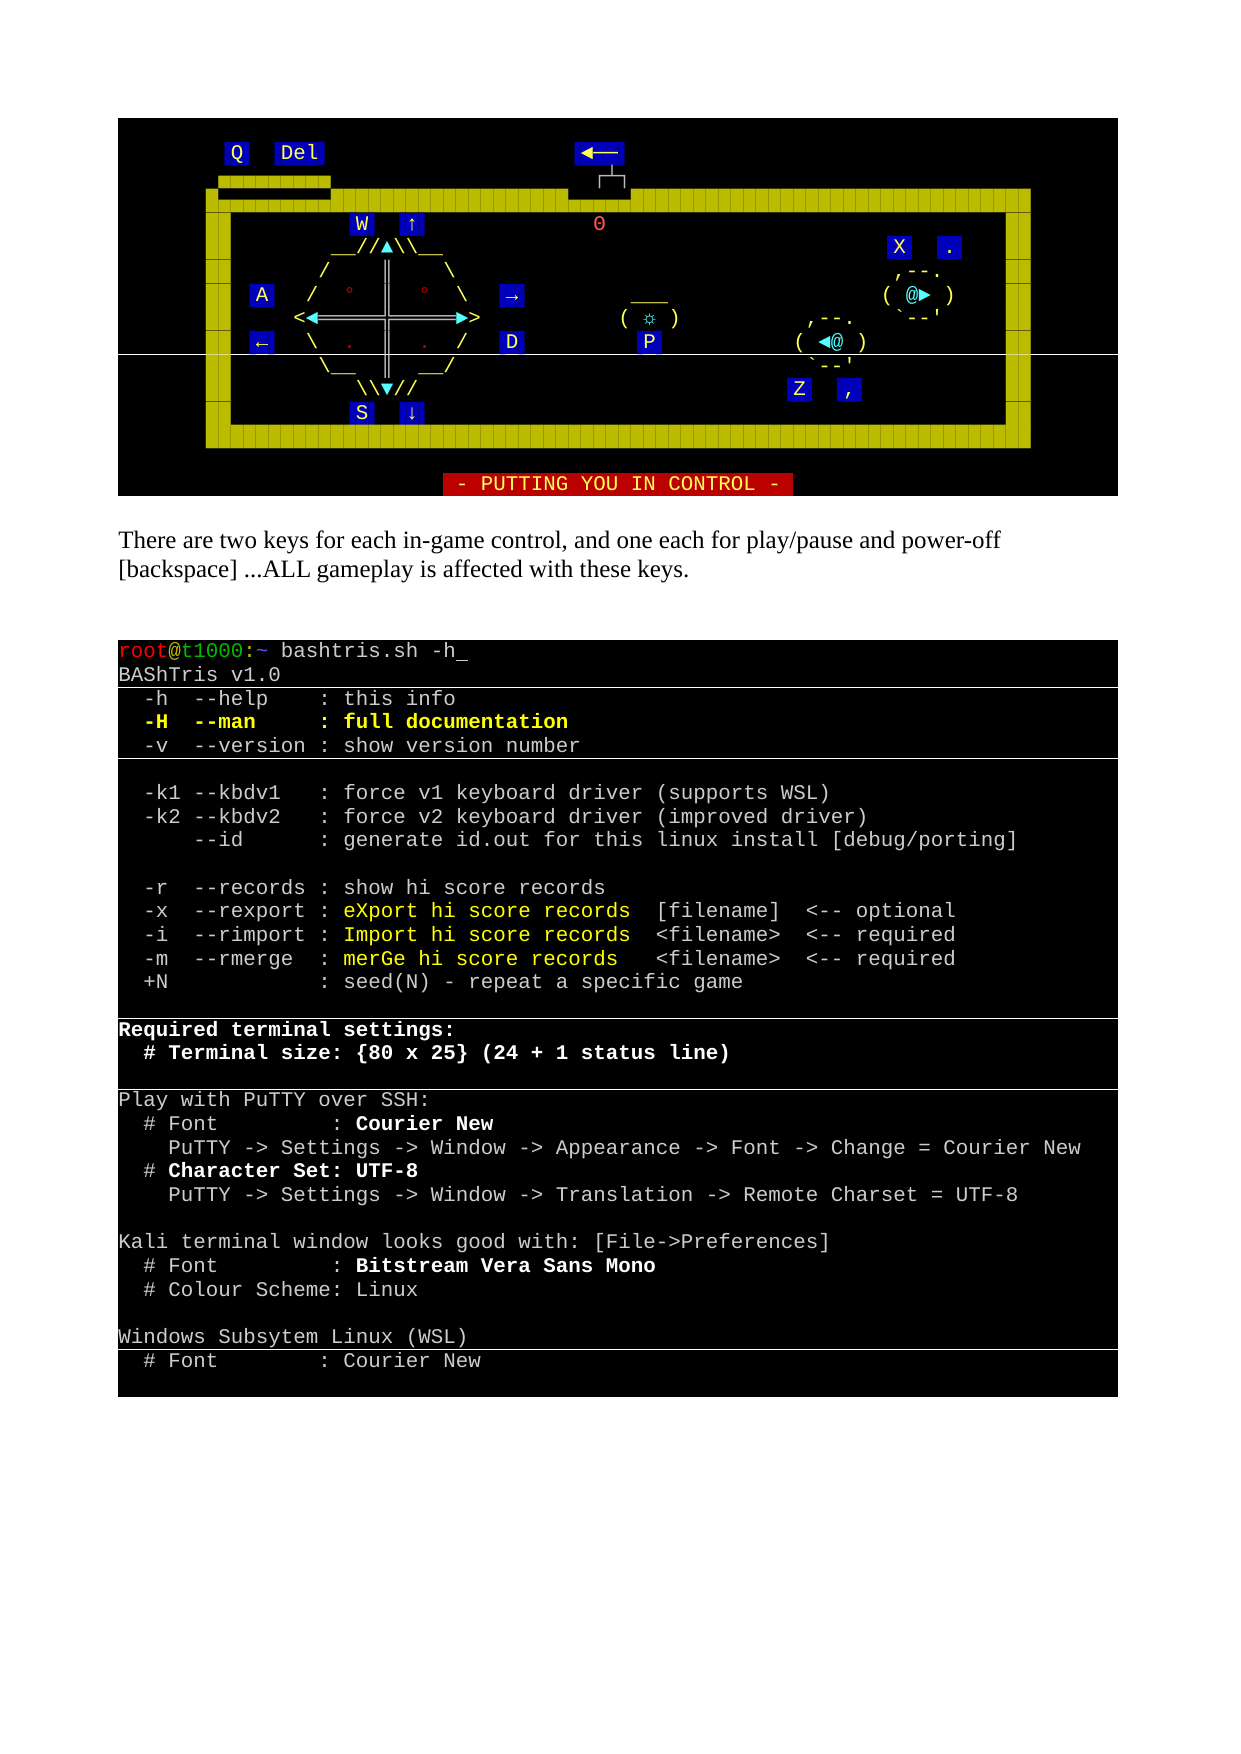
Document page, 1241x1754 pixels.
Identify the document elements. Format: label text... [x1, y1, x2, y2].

text # Font : Courier New [118, 1113, 1122, 1137]
text -x --rexport : eXport hi score records [filename] <-- optional [118, 900, 1122, 924]
text ▐Q▌ ▐Del▌ ▐◄──▌ [281, 142, 318, 165]
text -m --rmerge : merGe hi score records <filename> <-- required [118, 948, 1122, 971]
text ██ ▐S▌ ▐↓▌ ██ [118, 402, 205, 426]
text ██ ▐S▌ ▐↓▌ ██ [374, 402, 399, 425]
text -H --man : full documentation [118, 711, 1122, 735]
text Play with PuTTY over SSH: [118, 1089, 1122, 1113]
text ▐Q▌ ▐Del▌ ▐◄──▌ [581, 142, 618, 165]
text ██ ▐W▌ ▐↑▌ Θ ██ [1031, 213, 1122, 236]
text # Character Set: UTF-8 [118, 1160, 1122, 1184]
text # Terminal size: {80 x 25} (24 + 1 status line) [118, 1042, 1122, 1066]
text ██ ▐W▌ ▐↑▌ Θ ██ [118, 213, 205, 236]
text # Font : Courier New [118, 1349, 1122, 1373]
text ██ ▐←▌ \ . ║ . / ▐D▌ ▐P▌ ( ◄@ ) ██ [524, 331, 636, 354]
text -r --records : show hi score records [118, 877, 1122, 900]
text ██ ▐←▌ \ . ║ . / ▐D▌ ▐P▌ ( ◄@ ) ██ [389, 331, 499, 354]
text ██ ▐A▌ / ° ║ ° \ ▐→▌ ___ ( @► ) ██ [274, 284, 384, 307]
text ██ \__ ║ __/ `--' ██ [118, 354, 1122, 378]
text ██ ▐S▌ ▐↓▌ ██ [424, 402, 1005, 425]
text Required terminal settings: [118, 1018, 1122, 1042]
text root@t1000:~ bashtris.sh -h w [118, 640, 1122, 664]
text ██ ▐W▌ ▐↑▌ Θ ██ [231, 213, 349, 236]
text ▐Q▌ ▐Del▌ ▐◄──▌ [118, 142, 224, 165]
text ██ ▐A▌ / ° ║ ° \ ▐→▌ ___ ( @► ) ██ [524, 284, 1005, 307]
text ██ ▐S▌ ▐↓▌ ██ [1031, 402, 1122, 426]
text -h --help : this info [118, 687, 1122, 711]
text ██ ▐S▌ ▐↓▌ ██ [356, 402, 368, 425]
text -k2 --kbdv2 : force v2 keyboard driver (improved driver) [118, 806, 1122, 829]
text ██ ▐S▌ ▐↓▌ ██ [231, 402, 349, 425]
text -i --rimport : Import hi score records <filename> <-- required [118, 924, 1122, 948]
text ██ <◄═════╬═════►> ( ☼ ) ,--. `--' ██ [118, 307, 1122, 331]
text -v --version : show version number [118, 735, 1122, 758]
text # Colour Scheme: Linux [118, 1279, 1122, 1302]
text ▐Q▌ ▐Del▌ ▐◄──▌ [324, 142, 574, 165]
text ▐Q▌ ▐Del▌ ▐◄──▌ [624, 142, 1122, 165]
text ██ \\▼// ▐Z▌ ▐,▌ ██ [118, 378, 1122, 402]
text ██ ▐S▌ ▐↓▌ ██ [406, 402, 418, 425]
text BAShTris v1.0 [118, 664, 1122, 687]
text █▄▄▄▄▄▄▄▄▄███████████████████▄▄▄▄▄████████████████████████████████ [118, 189, 1122, 213]
text PuTTY -> Settings -> Window -> Appearance -> Font -> Change = Courier New [118, 1137, 1122, 1160]
text Kali terminal window looks good with: [File->Preferences] [118, 1231, 1122, 1255]
text -k1 --kbdv1 : force v1 keyboard driver (supports WSL) [118, 782, 1122, 806]
text ██ ▐←▌ \ . ║ . / ▐D▌ ▐P▌ ( ◄@ ) ██ [1031, 331, 1122, 354]
text PuTTY -> Settings -> Window -> Translation -> Remote Charset = UTF-8 [118, 1184, 1122, 1208]
text There are two keys for each in-game control, and one each for play/pause and power-off [backspace] ...ALL gameplay is affected with these keys. [118, 525, 1122, 583]
text +N : seed(N) - repeat a specific game [118, 971, 1122, 995]
text ▐Q▌ ▐Del▌ ▐◄──▌ [249, 142, 274, 165]
text ██ ▐A▌ / ° ║ ° \ ▐→▌ ___ ( @► ) ██ [118, 284, 205, 307]
text --id : generate id.out for this linux install [debug/porting] [118, 829, 1122, 853]
text ██ ▐W▌ ▐↑▌ Θ ██ [374, 213, 399, 236]
text ██ ▐←▌ \ . ║ . / ▐D▌ ▐P▌ ( ◄@ ) ██ [118, 331, 205, 354]
text ██ ▐←▌ \ . ║ . / ▐D▌ ▐P▌ ( ◄@ ) ██ [661, 331, 1005, 354]
text ██ ▐W▌ ▐↑▌ Θ ██ [424, 213, 1005, 236]
text Windows Subsytem Linux (WSL) [118, 1326, 1122, 1349]
text - PUTTING YOU IN CONTROL - [118, 473, 1122, 496]
text ██ / ║ \ ,--. ██ [118, 260, 1122, 284]
text ██ ▐A▌ / ° ║ ° \ ▐→▌ ___ ( @► ) ██ [389, 284, 499, 307]
text ██ ▐A▌ / ° ║ ° \ ▐→▌ ___ ( @► ) ██ [1031, 284, 1122, 307]
text ██ __//▲\\__ ▐X▌ ▐.▌ ██ [118, 236, 1122, 260]
text # Font : Bitstream Vera Sans Mono [118, 1255, 1122, 1279]
text ██ ▐←▌ \ . ║ . / ▐D▌ ▐P▌ ( ◄@ ) ██ [274, 331, 384, 354]
text ██████████████████████████████████████████████████████████████████ [118, 426, 1122, 449]
text ▄▄▄▄▄▄▄▄▄ ┌┴┐ [118, 165, 1122, 189]
